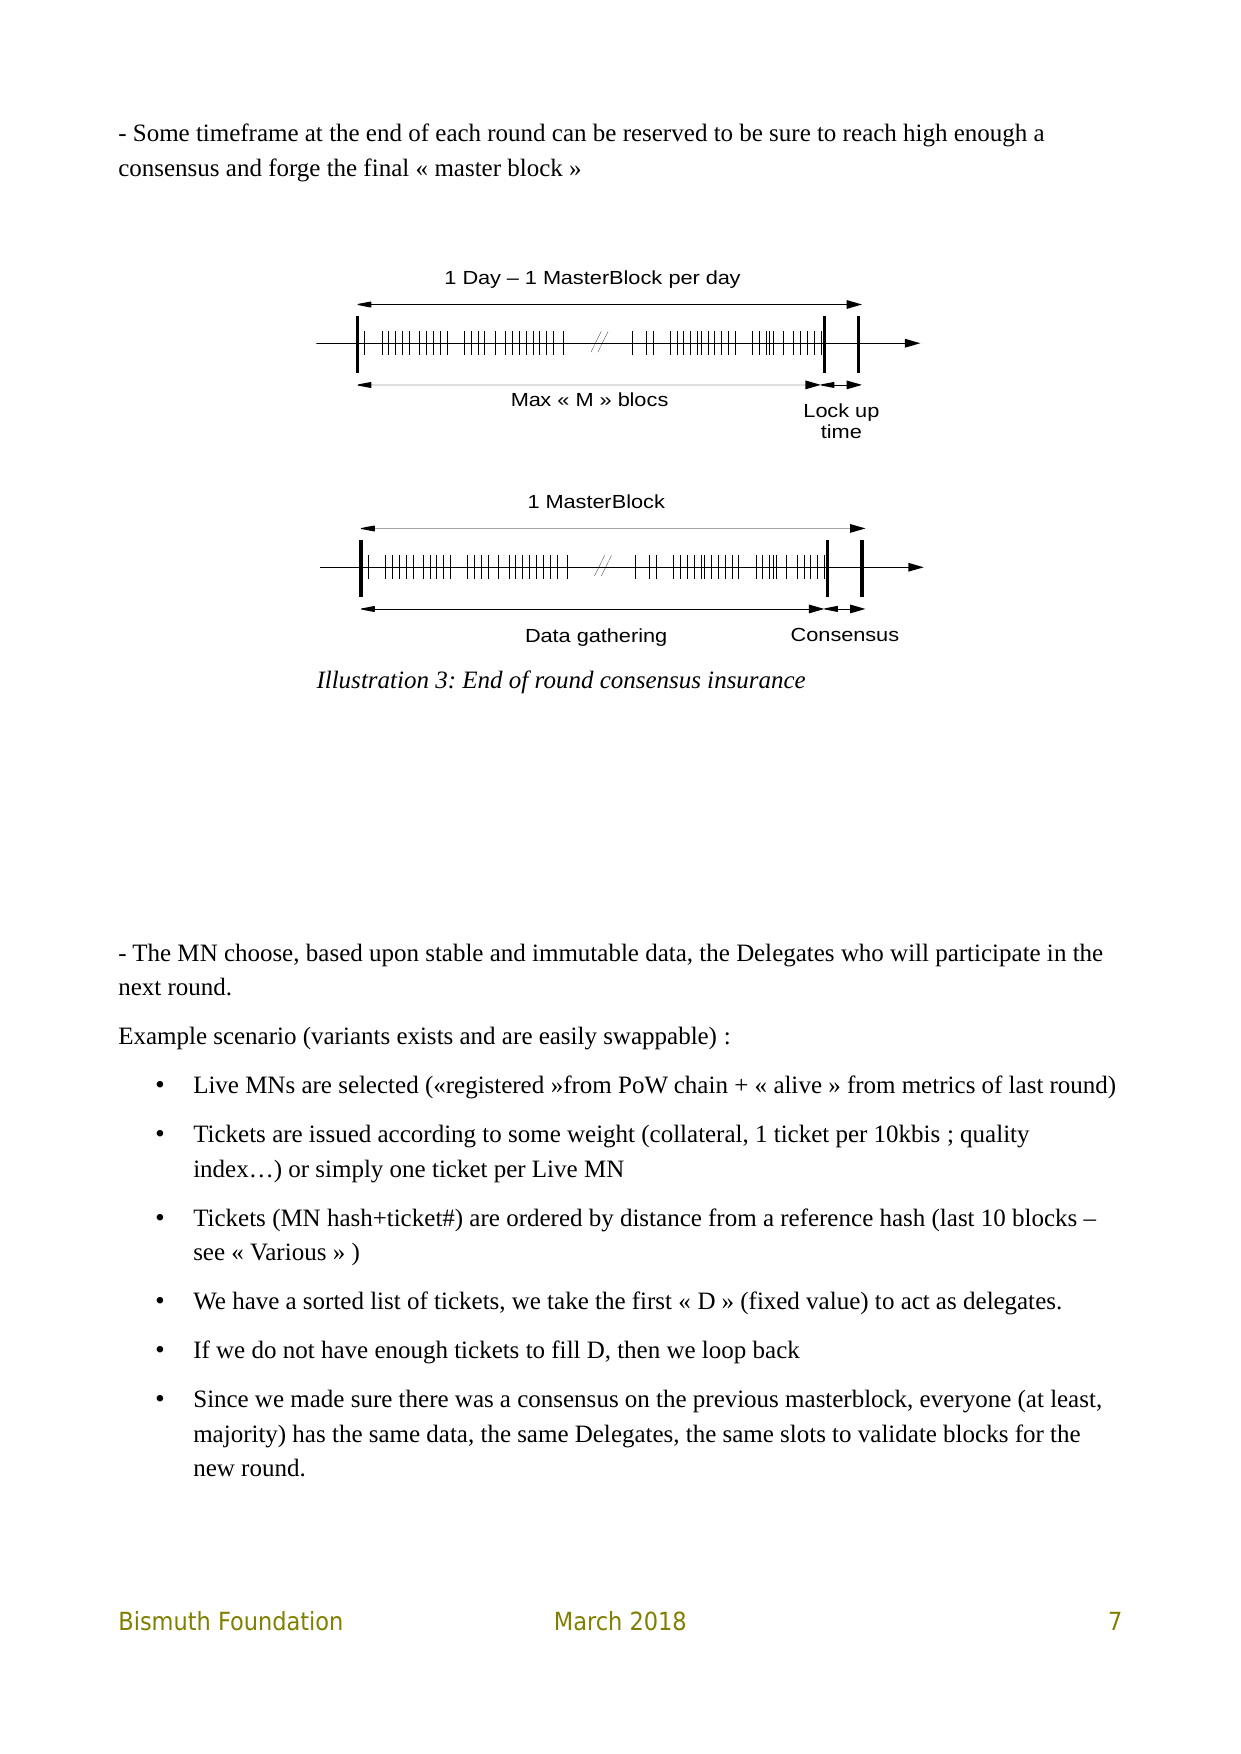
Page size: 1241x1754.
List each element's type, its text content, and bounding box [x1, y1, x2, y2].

list Live MNs are selected («registered »from PoW chain + « alive » from metrics of last round) [156, 1070, 1122, 1099]
text - Some timeframe at the end of each round can be reserved to be sure to reach high enough a consensus and forge the final « master block » [118, 118, 1122, 181]
text - The MN choose, based upon stable and immutable data, the Delegates who will participate in the next round. [118, 938, 1122, 1001]
list Tickets are issued according to some weight (collateral, 1 ticket per 10kbis ; quality index…) or simply one ticket per Live MN [156, 1119, 1122, 1182]
text Example scenario (variants exists and are easily swappable) : [118, 1021, 1122, 1050]
text Illustration 3: End of round consensus insurance [316, 263, 924, 694]
list Tickets (MN hash+ticket#) are ordered by distance from a reference hash (last 10 blocks – see « Various » ) [156, 1203, 1122, 1266]
list If we do not have enough tickets to fill D, then we loop back [156, 1335, 1122, 1364]
list Since we made sure there was a consensus on the previous masterblock, everyone (at least, majority) has the same data, the same Delegates, the same slots to validate blocks for the new round. [156, 1384, 1122, 1482]
list We have a sorted list of tickets, we take the first « D » (fixed value) to act as delegates. [156, 1286, 1122, 1315]
